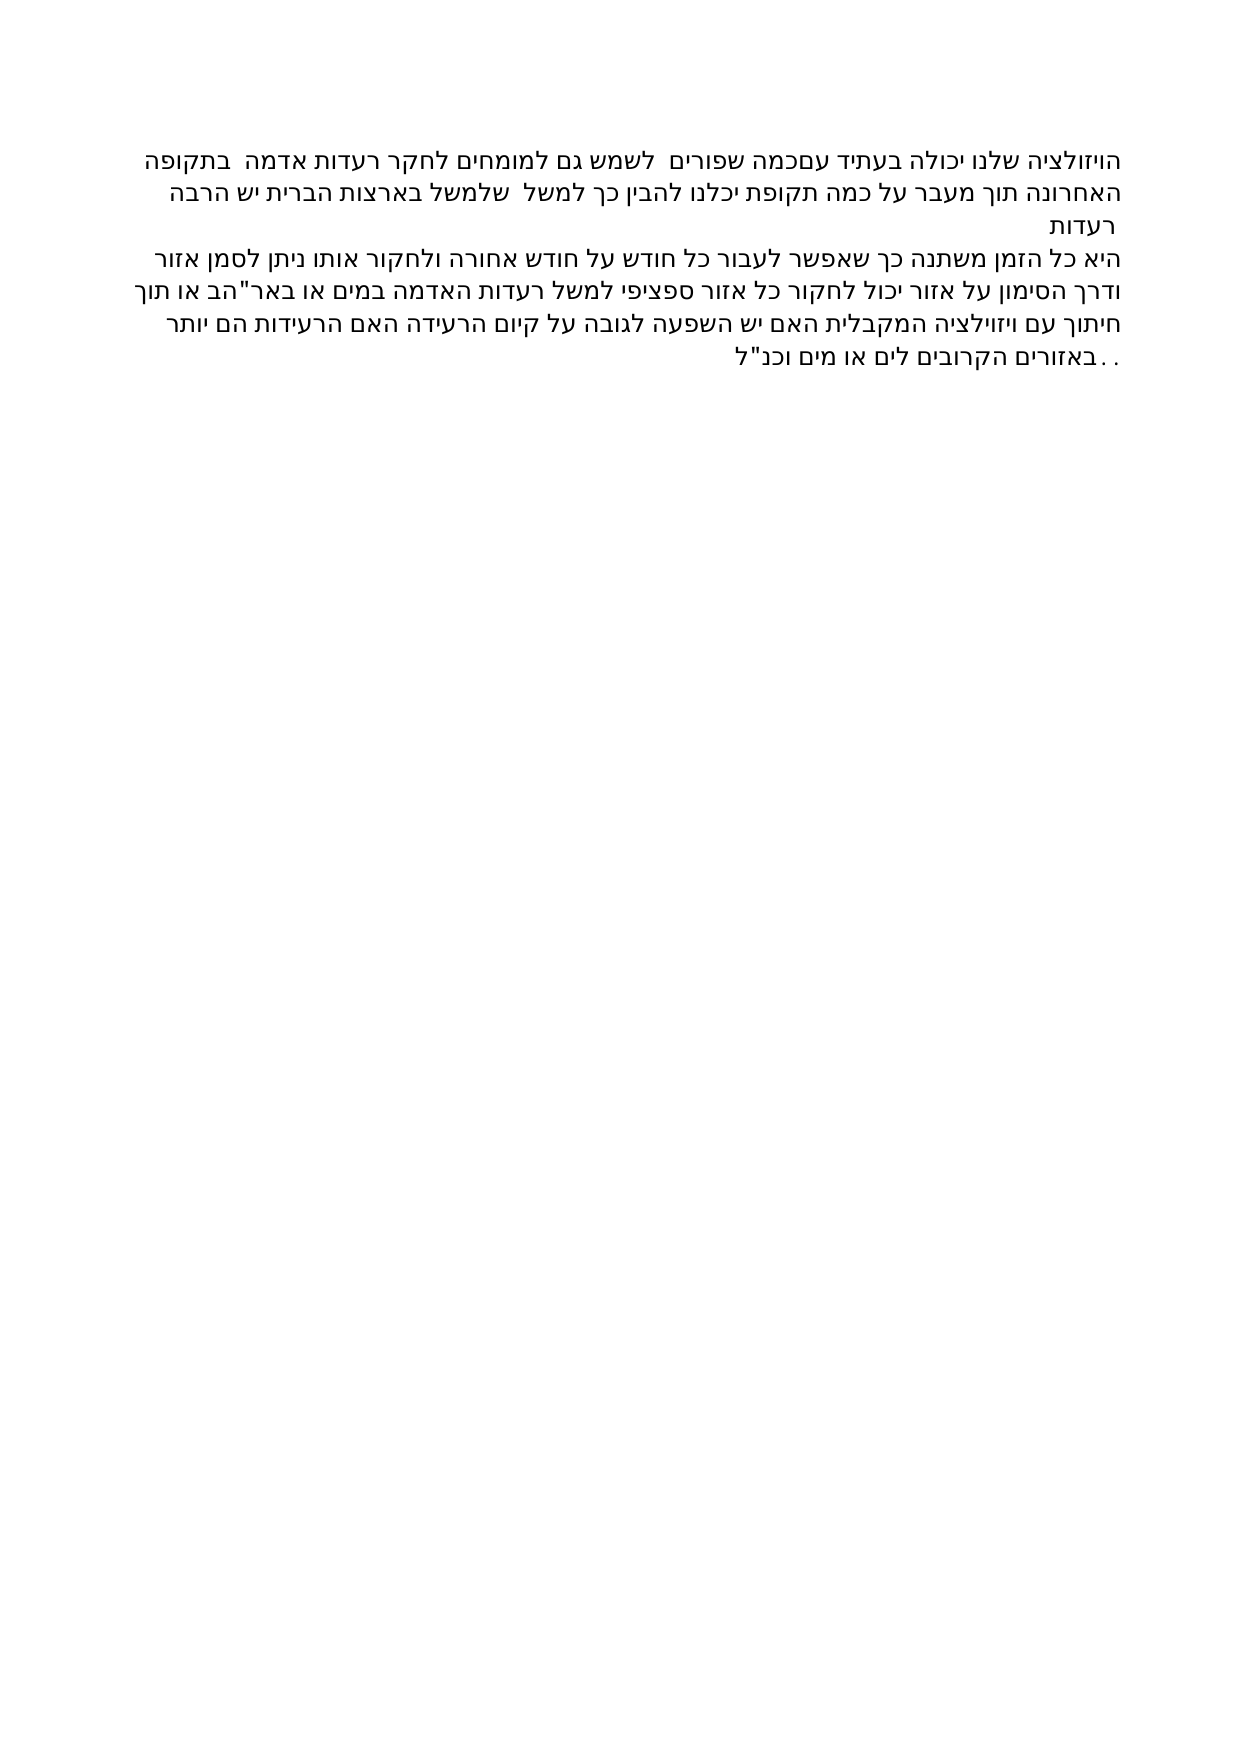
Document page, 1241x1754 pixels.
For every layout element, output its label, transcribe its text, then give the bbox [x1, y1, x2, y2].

text הויזולציה שלנו יכולה בעתיד עםכמה שפורים לשמש גם למומחים לחקר רעדות אדמה בתקופה האחרונה תוך מעבר על כמה תקופת יכלנו להבין כך למשל שלמשל בארצות הברית יש הרבה רעדות [118, 147, 1122, 245]
text היא כל הזמן משתנה כך שאפשר לעבור כל חודש על חודש אחורה ולחקור אותו ניתן לסמן אזור ודרך הסימון על אזור יכול לחקור כל אזור ספציפי למשל רעדות האדמה במים או באר"הב או תוך חיתוך עם ויזוילציה המקבלית האם יש השפעה לגובה על קיום הרעידה האם הרעידות הם יותר באזורים הקרובים לים או מים וכנ"ל.. [118, 245, 1122, 375]
